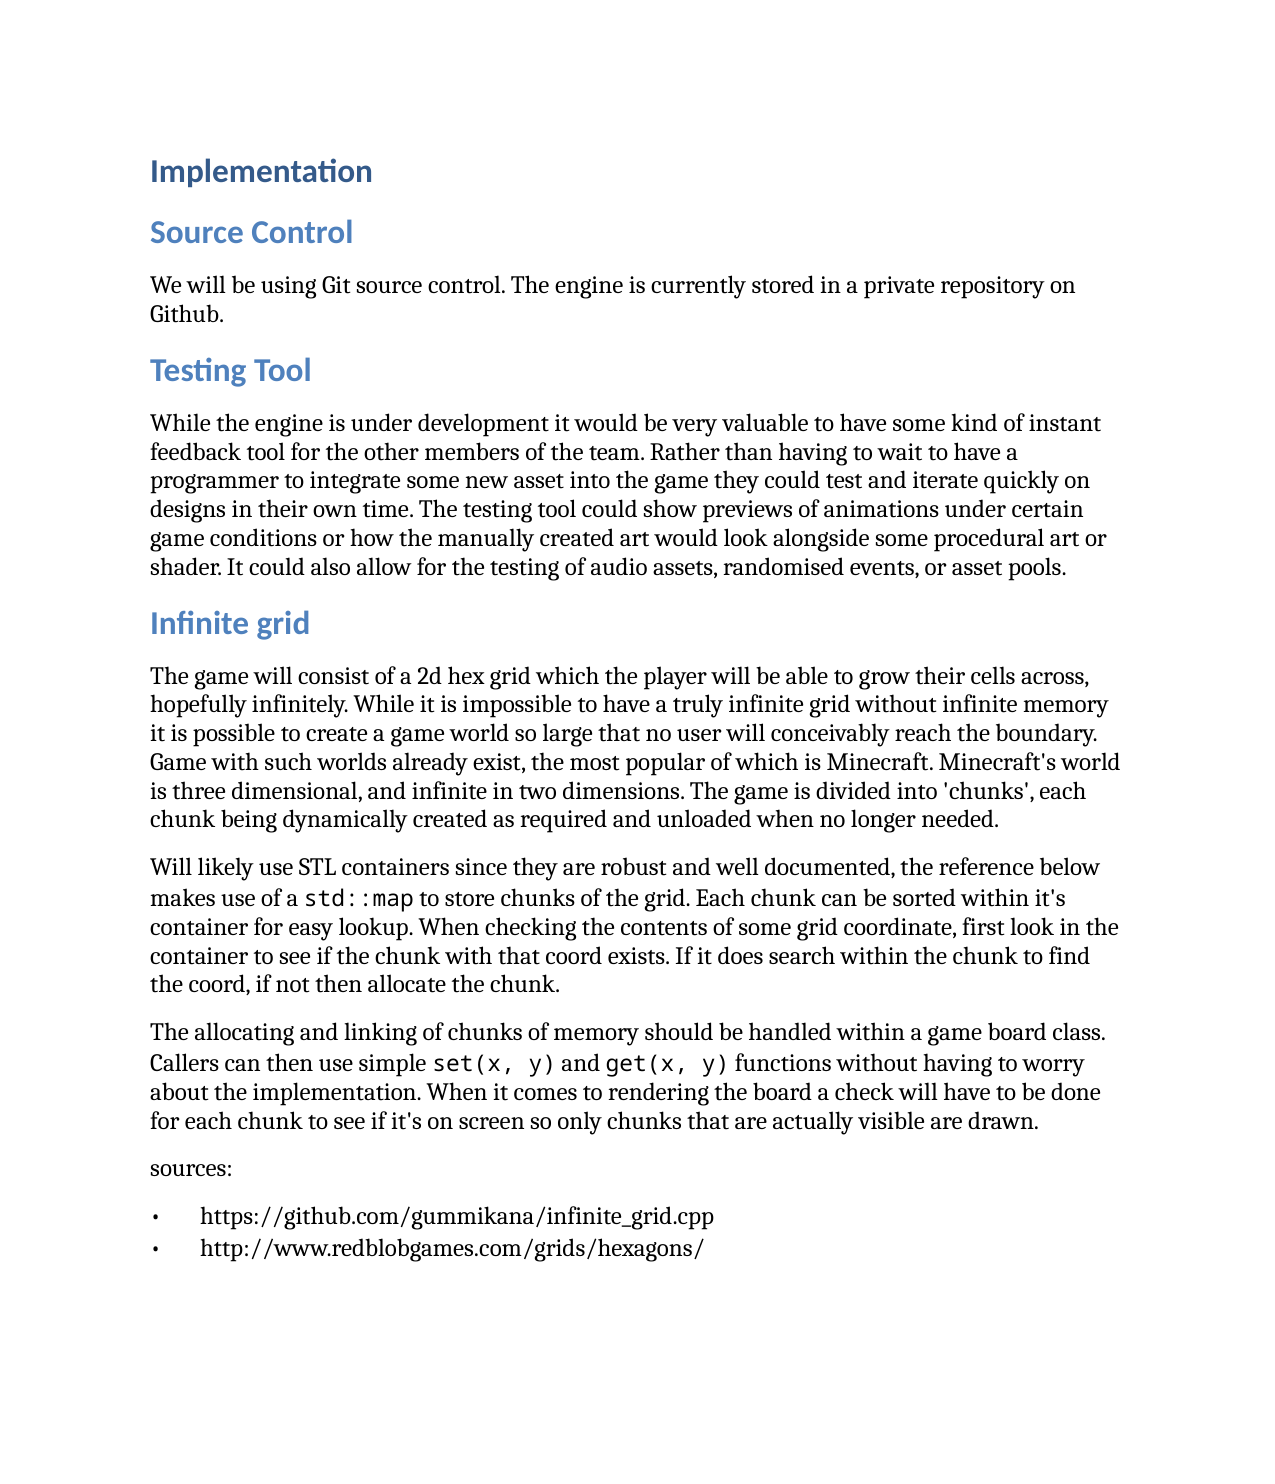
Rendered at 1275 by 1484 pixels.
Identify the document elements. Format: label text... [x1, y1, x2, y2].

list http://www.redblobgames.com/grids/hexagons/ [150, 1234, 1125, 1263]
list https://github.com/gummikana/infinite_grid.cpp [150, 1202, 1125, 1230]
text sources: [150, 1154, 1125, 1183]
subtitle Infinite grid [150, 602, 1125, 643]
text While the engine is under development it would be very valuable to have some kind of instant feedback tool for the other members of the team. Rather than having to wait to have a programmer to integrate some new asset into the game they could test and iterate quickly on designs in their own time. The testing tool could show previews of animations under certain game conditions or how the manually created art would look alongside some procedural art or shader. It could also allow for the testing of audio assets, randomised events, or asset pools. [150, 409, 1125, 581]
subtitle Implementation [150, 150, 1125, 191]
subtitle Testing Tool [150, 349, 1125, 390]
text The allocating and linking of chunks of memory should be handled within a game board class. Callers can then use simple set(x, y) and get(x, y) functions without having to worry about the implementation. When it comes to rendering the board a check will have to be done for each chunk to see if it's on screen so only chunks that are actually visible are drawn. [150, 1018, 1125, 1135]
subtitle Source Control [150, 212, 1125, 252]
text The game will consist of a 2d hex grid which the player will be able to grow their cells across, hopefully infinitely. While it is impossible to have a truly infinite grid without infinite memory it is possible to create a game world so large that no user will conceivably reach the boundary. Game with such worlds already exist, the most popular of which is Minecraft. Minecraft's world is three dimensional, and infinite in two dimensions. The game is divided into 'chunks', each chunk being dynamically created as required and unloaded when no longer needed. [150, 662, 1125, 834]
text Will likely use STL containers since they are robust and well documented, the reference below makes use of a std::map to store chunks of the grid. Each chunk can be sorted within it's container for easy lookup. When checking the contents of some grid coordinate, first look in the container to see if the chunk with that coord exists. If it does search within the chunk to find the coord, if not then allocate the chunk. [150, 853, 1125, 999]
text We will be using Git source control. The engine is currently stored in a private repository on Github. [150, 271, 1125, 328]
